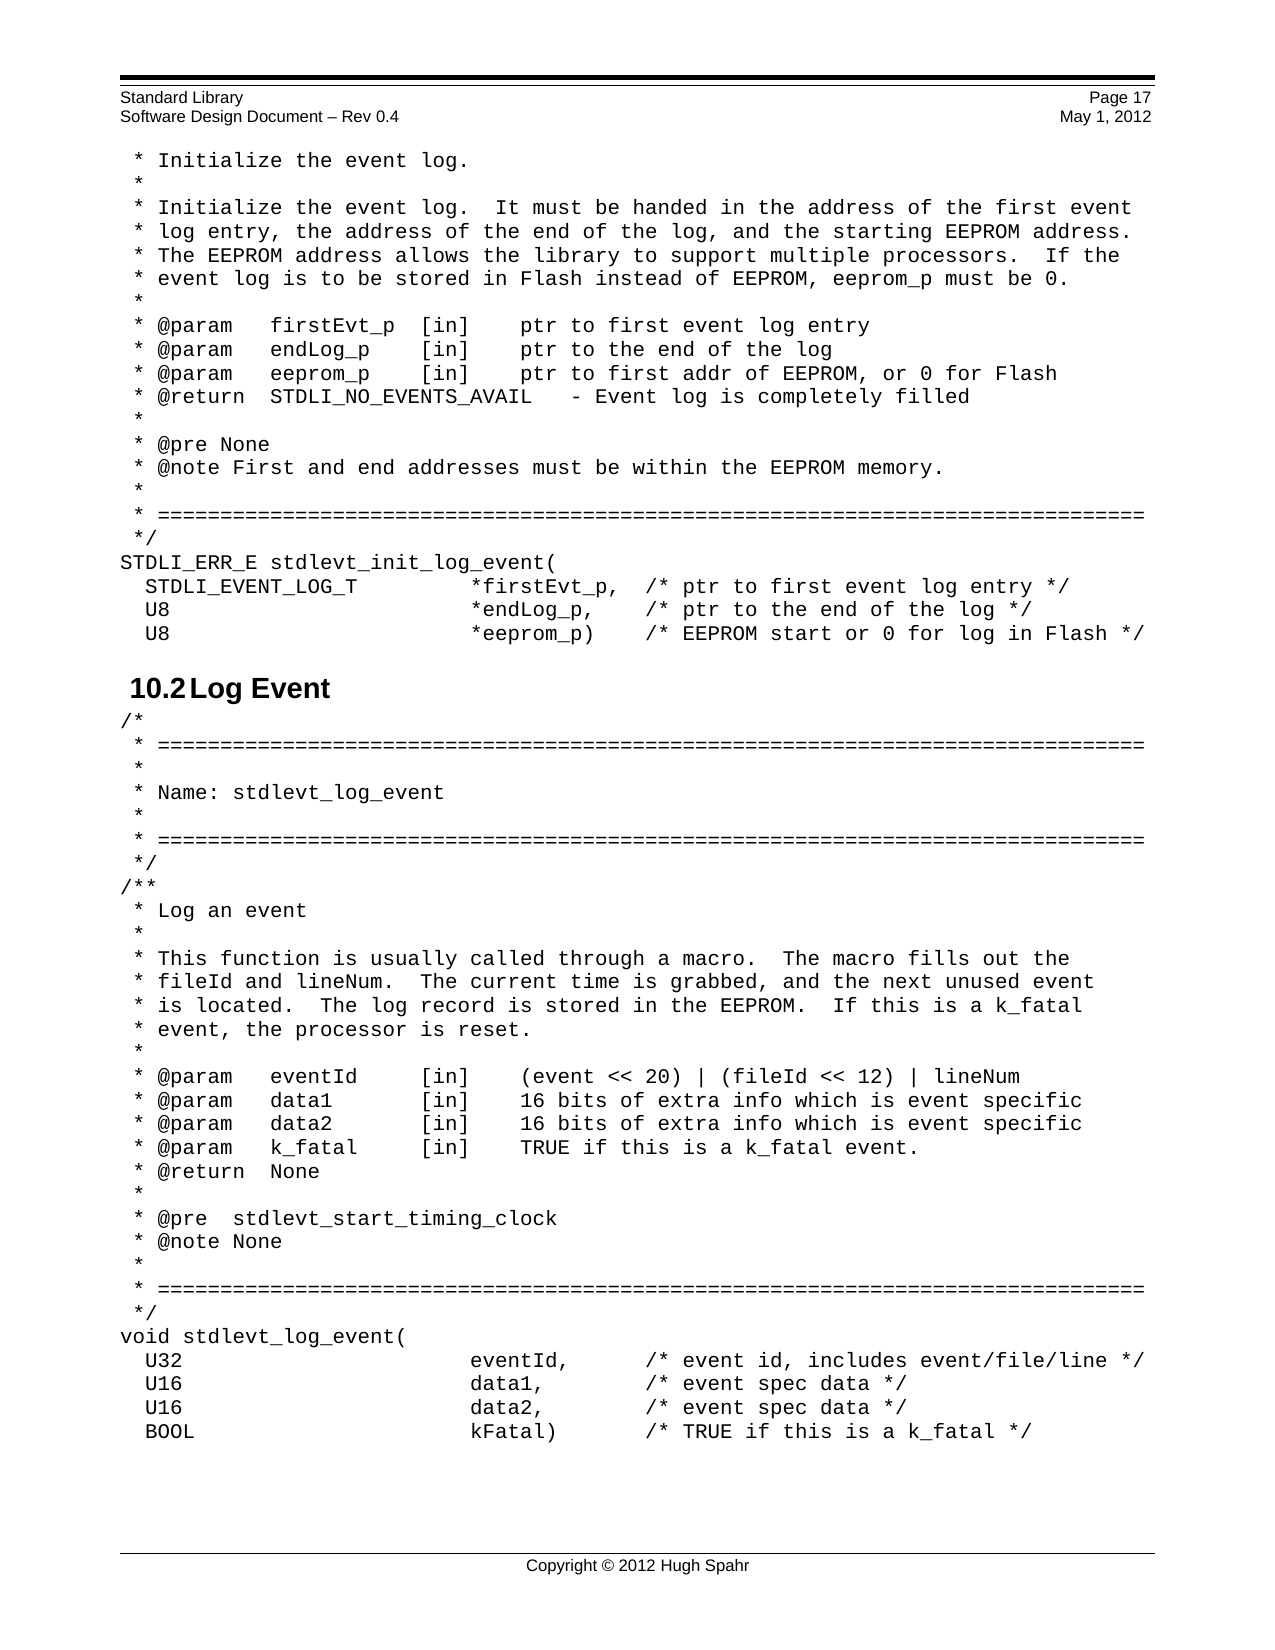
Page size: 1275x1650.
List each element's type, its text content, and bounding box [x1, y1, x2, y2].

text * @return STDLI_NO_EVENTS_AVAIL - Event log is completely filled [120, 386, 1155, 410]
text BOOL kFatal) /* TRUE if this is a k_fatal */ [120, 1421, 1155, 1444]
text * event, the processor is reset. [120, 1019, 1155, 1042]
text * [120, 1255, 1155, 1279]
text void stdlevt_log_event( [120, 1326, 1155, 1350]
text * @pre stdlevt_start_timing_clock [120, 1208, 1155, 1232]
text * =============================================================================== [120, 829, 1155, 853]
text * @param firstEvt_p [in] ptr to first event log entry [120, 316, 1155, 339]
text * @pre None [120, 434, 1155, 457]
subtitle Log Event [129, 672, 1155, 705]
text * @param endLog_p [in] ptr to the end of the log [120, 339, 1155, 363]
text * [120, 924, 1155, 948]
text * event log is to be stored in Flash instead of EEPROM, eeprom_p must be 0. [120, 268, 1155, 292]
text /* [120, 711, 1155, 735]
text * [120, 174, 1155, 197]
text * The EEPROM address allows the library to support multiple processors. If the [120, 244, 1155, 268]
text * This function is usually called through a macro. The macro fills out the [120, 948, 1155, 971]
text STDLI_EVENT_LOG_T *firstEvt_p, /* ptr to first event log entry */ [120, 576, 1155, 599]
text * [120, 1184, 1155, 1208]
text * =============================================================================== [120, 1279, 1155, 1302]
text U16 data2, /* event spec data */ [120, 1397, 1155, 1421]
text * @note None [120, 1232, 1155, 1255]
text U8 *endLog_p, /* ptr to the end of the log */ [120, 599, 1155, 623]
text /** [120, 877, 1155, 901]
text */ [120, 853, 1155, 877]
text * @param data1 [in] 16 bits of extra info which is event specific [120, 1090, 1155, 1113]
text * [120, 481, 1155, 505]
text */ [120, 1302, 1155, 1326]
text * @return None [120, 1161, 1155, 1184]
text * @param eeprom_p [in] ptr to first addr of EEPROM, or 0 for Flash [120, 363, 1155, 386]
text U32 eventId, /* event id, includes event/file/line */ [120, 1350, 1155, 1373]
text * @param k_fatal [in] TRUE if this is a k_fatal event. [120, 1137, 1155, 1161]
text */ [120, 528, 1155, 552]
text * [120, 410, 1155, 434]
text * @param data2 [in] 16 bits of extra info which is event specific [120, 1113, 1155, 1137]
text * =============================================================================== [120, 735, 1155, 759]
text U16 data1, /* event spec data */ [120, 1373, 1155, 1397]
text STDLI_ERR_E stdlevt_init_log_event( [120, 552, 1155, 576]
text * @param eventId [in] (event << 20) | (fileId << 12) | lineNum [120, 1066, 1155, 1090]
text * [120, 292, 1155, 316]
text * Name: stdlevt_log_event [120, 782, 1155, 806]
text * =============================================================================== [120, 505, 1155, 528]
text * Log an event [120, 901, 1155, 924]
text * is located. The log record is stored in the EEPROM. If this is a k_fatal [120, 995, 1155, 1019]
text * log entry, the address of the end of the log, and the starting EEPROM address. [120, 221, 1155, 244]
text * @note First and end addresses must be within the EEPROM memory. [120, 457, 1155, 481]
text U8 *eeprom_p) /* EEPROM start or 0 for log in Flash */ [120, 623, 1155, 647]
text * Initialize the event log. It must be handed in the address of the first event [120, 197, 1155, 221]
text * [120, 1042, 1155, 1066]
text * [120, 806, 1155, 829]
text * [120, 759, 1155, 782]
text * Initialize the event log. [120, 150, 1155, 174]
text * fileId and lineNum. The current time is grabbed, and the next unused event [120, 971, 1155, 995]
